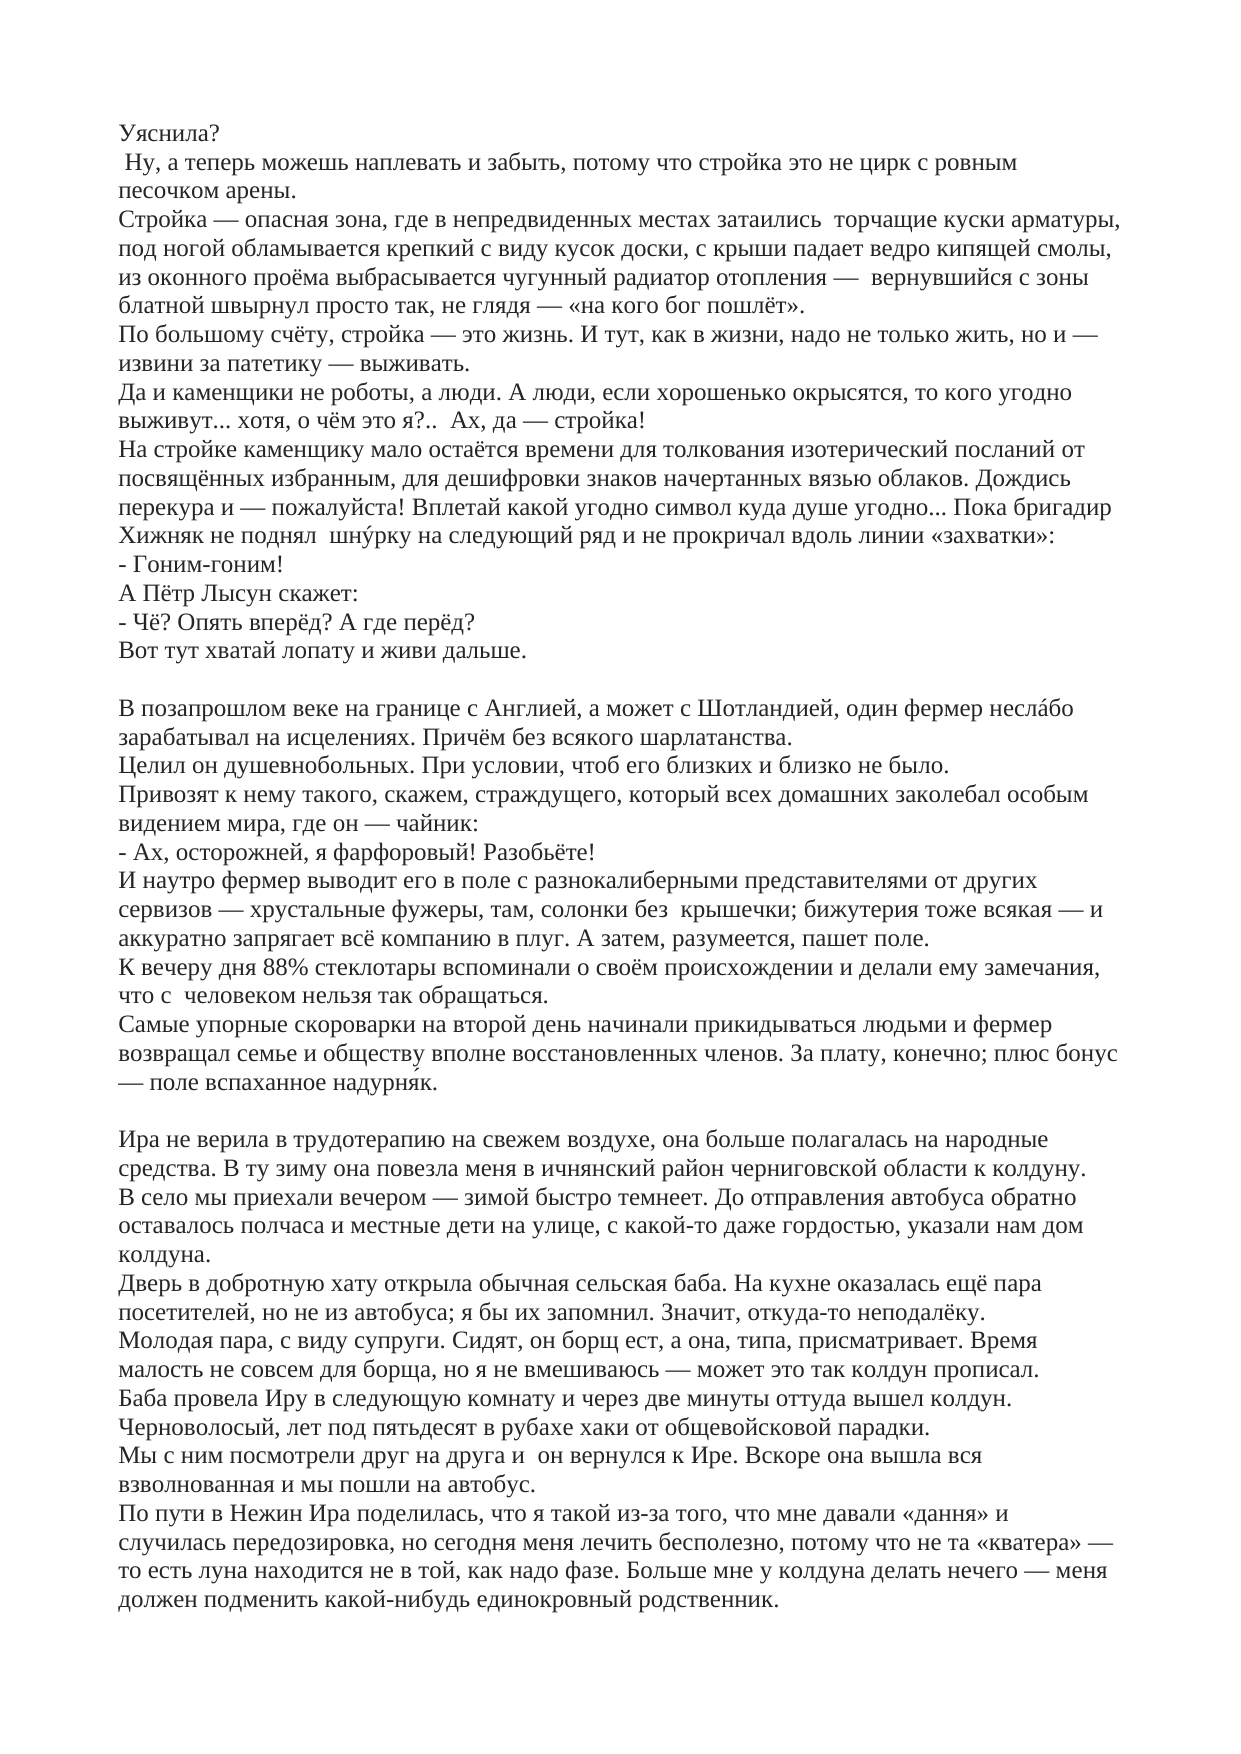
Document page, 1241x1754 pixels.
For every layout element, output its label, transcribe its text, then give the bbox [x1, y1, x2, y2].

text Вот тут хватай лопату и живи дальше. [118, 636, 1122, 664]
text Мы с ним посмотрели друг на друга и он вернулся к Ире. Вскоре она вышла вся взволнованная и мы пошли на автобус. [118, 1441, 1122, 1498]
text - Гоним-гоним! [118, 549, 1122, 578]
text Черноволосый, лет под пятьдесят в рубахе хаки от общевойсковой парадки. [118, 1412, 1122, 1441]
text Самые упорные скороварки на второй день начинали прикидываться людьми и фермер возвращал семье и обществу вполне восстановленных членов. За плату, конечно; плюс бонус — поле вспаханное надурня́к. [118, 1009, 1122, 1096]
text По пути в Нежин Ира поделилась, что я такой из-за того, что мне давали «дання» и случилась передозировка, но сегодня меня лечить бесполезно, потому что не та «кватера» — то есть луна находится не в той, как надо фазе. Больше мне у колдуна делать нечего — меня должен подменить какой-нибудь единокровный родственник. [118, 1498, 1122, 1613]
text К вечеру дня 88% стеклотары вспоминали о своём происхождении и делали ему замечания, что с человеком нельзя так обращаться. [118, 952, 1122, 1009]
text В село мы приехали вечером — зимой быстро темнеет. До отправления автобуса обратно оставалось полчаса и местные дети на улице, с какой-то даже гордостью, указали нам дом колдуна. [118, 1182, 1122, 1268]
text Молодая пара, с виду супруги. Сидят, он борщ ест, а она, типа, присматривает. Время малость не совсем для борща, но я не вмешиваюсь — может это так колдун прописал. [118, 1326, 1122, 1383]
text Ну, а теперь можешь наплевать и забыть, потому что стройка это не цирк с ровным песочком арены. [118, 147, 1122, 204]
text Дверь в добротную хату открыла обычная сельская баба. На кухне оказалась ещё пара посетителей, но не из автобуса; я бы их запомнил. Значит, откуда-то неподалёку. [118, 1268, 1122, 1326]
text А Пётр Лысун скажет: [118, 578, 1122, 607]
text И наутро фермер выводит его в поле с разнокалиберными представителями от других сервизов — хрустальные фужеры, там, солонки без крышечки; бижутерия тоже всякая — и аккуратно запрягает всё компанию в плуг. А затем, разумеется, пашет поле. [118, 866, 1122, 952]
text В позапрошлом веке на границе с Англией, а может с Шотландией, один фермер неслáбо зарабатывал на исцелениях. Причём без всякого шарлатанства. [118, 693, 1122, 751]
text Уяснила? [118, 118, 1122, 147]
text - Ах, осторожней, я фарфоровый! Разобьёте! [118, 837, 1122, 866]
text Да и каменщики не роботы, а люди. А люди, если хорошенько окрысятся, то кого угодно выживут... хотя, о чём это я?.. Ах, да — стройка! [118, 377, 1122, 434]
text По большому счёту, стройка — это жизнь. И тут, как в жизни, надо не только жить, но и — извини за патетику — выживать. [118, 319, 1122, 377]
text - Чё? Опять вперёд? А где перёд? [118, 607, 1122, 636]
text Целил он душевнобольных. При условии, чтоб его близких и близко не было. [118, 751, 1122, 779]
text Ира не верила в трудотерапию на свежем воздухе, она больше полагалась на народные средства. В ту зиму она повезла меня в ичнянский район черниговской области к колдуну. [118, 1124, 1122, 1182]
text Привозят к нему такого, скажем, страждущего, который всех домашних заколебал особым видением мира, где он — чайник: [118, 779, 1122, 837]
text На стройке каменщику мало остаётся времени для толкования изотерический посланий от посвящённых избранным, для дешифровки знаков начертанных вязью облаков. Дождись перекура и — пожалуйста! Вплетай какой угодно символ куда душе угодно... Пока бригадир Хижняк не поднял шнýрку на следующий ряд и не прокричал вдоль линии «захватки»: [118, 434, 1122, 549]
text Баба провела Иру в следующую комнату и через две минуты оттуда вышел колдун. [118, 1383, 1122, 1412]
text Стройка — опасная зона, где в непредвиденных местах затаились торчащие куски арматуры, под ногой обламывается крепкий с виду кусок доски, с крыши падает ведро кипящей смолы, из оконного проёма выбрасывается чугунный радиатор отопления — вернувшийся с зоны блатной швырнул просто так, не глядя — «на кого бог пошлёт». [118, 204, 1122, 319]
